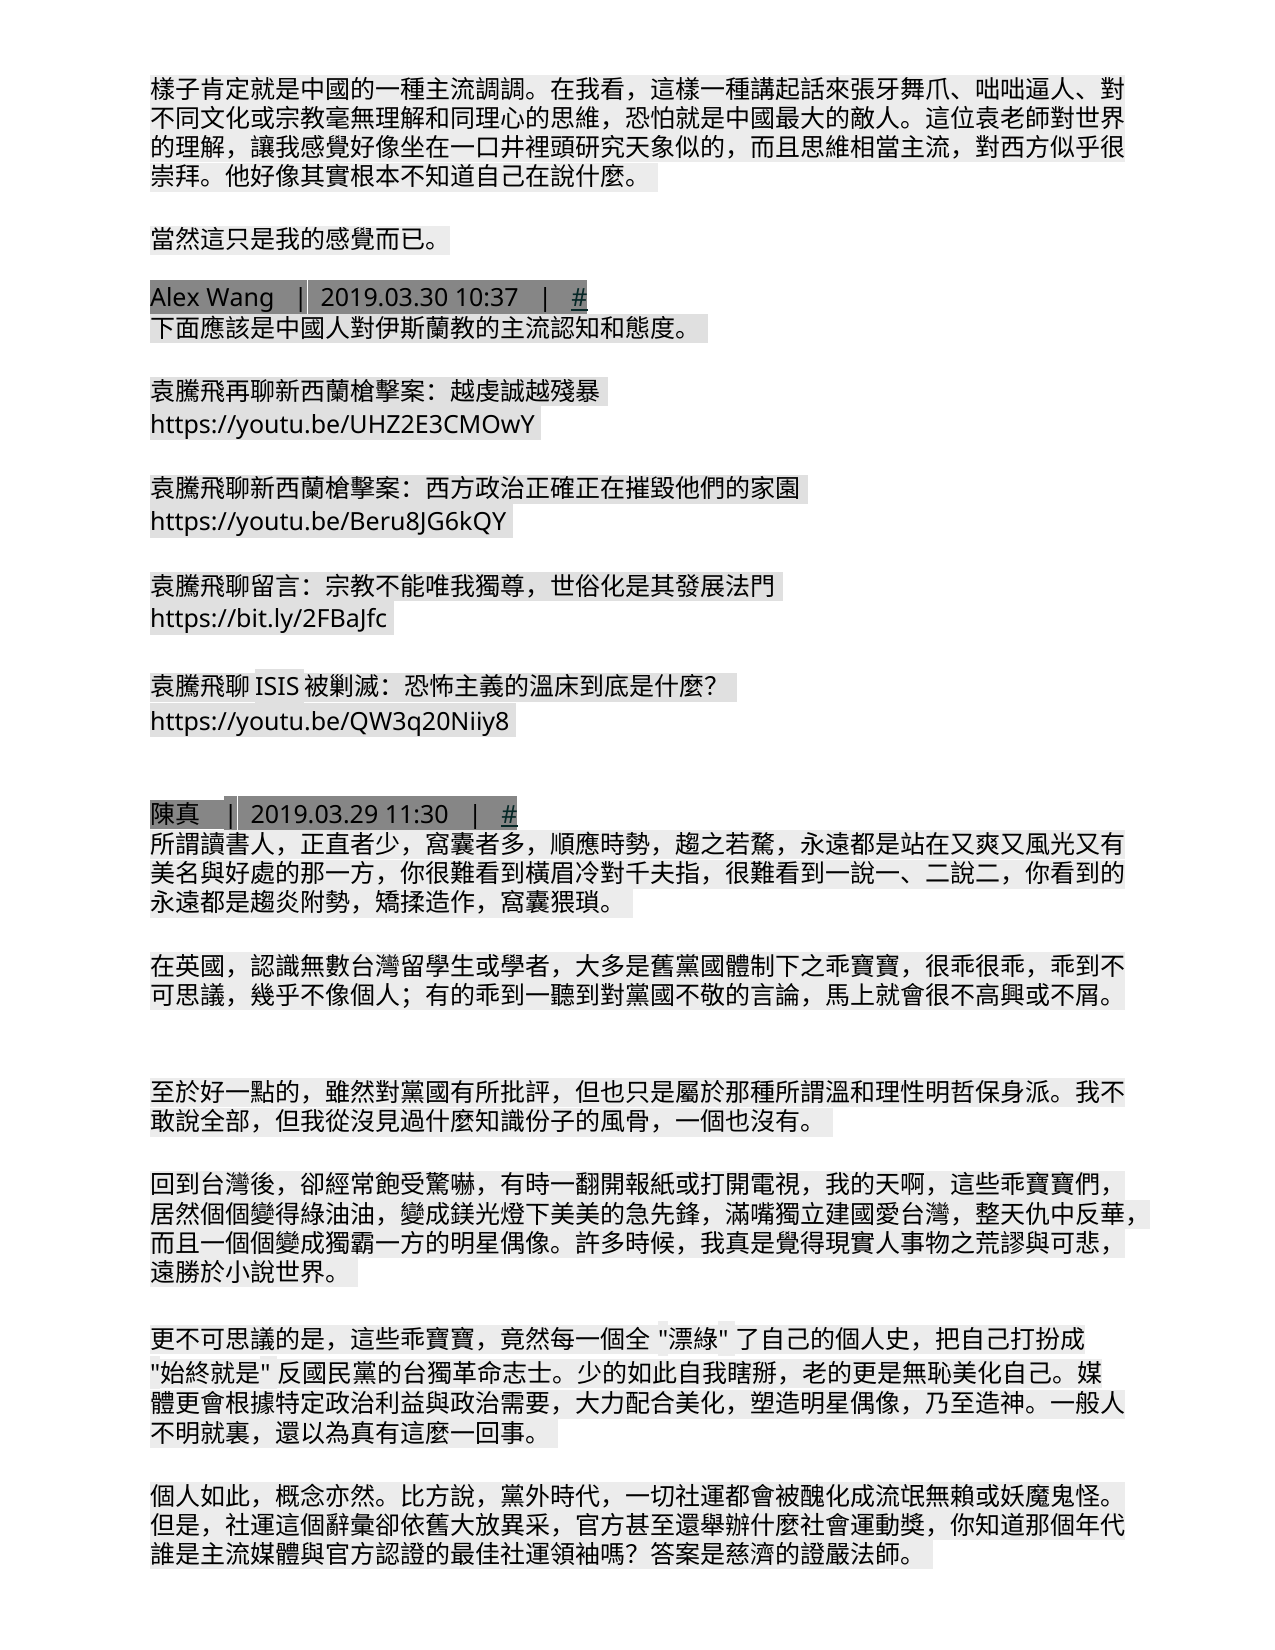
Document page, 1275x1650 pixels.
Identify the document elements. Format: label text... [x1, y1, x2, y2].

text 陳真 | 2019.03.29 11:30 | # [150, 796, 1125, 830]
text 樣子肯定就是中國的一種主流調調。在我看，這樣一種講起話來張牙舞爪、咄咄逼人、對不同文化或宗教毫無理解和同理心的思維，恐怕就是中國最大的敵人。這位袁老師對世界的理解，讓我感覺好像坐在一口井裡頭研究天象似的，而且思維相當主流，對西方似乎很崇拜。他好像其實根本不知道自己在說什麼。 當然這只是我的感覺而已。 [150, 75, 1125, 255]
text Alex Wang | 2019.03.30 10:37 | # [150, 280, 1125, 314]
text 下面應該是中國人對伊斯蘭教的主流認知和態度。 袁騰飛再聊新西蘭槍擊案：越虔誠越殘暴 https://youtu.be/UHZ2E3CMOwY 袁騰飛聊新西蘭槍擊案：西方政治正確正在摧毀他們的家園 https://youtu.be/Beru8JG6kQY 袁騰飛聊留言：宗教不能唯我獨尊，世俗化是其發展法門 https://bit.ly/2FBaJfc 袁騰飛聊ISIS被剿滅：恐怖主義的溫床到底是什麼？ https://youtu.be/QW3q20Niiy8 [150, 314, 1125, 771]
text 所謂讀書人，正直者少，窩囊者多，順應時勢，趨之若騖，永遠都是站在又爽又風光又有美名與好處的那一方，你很難看到橫眉冷對千夫指，很難看到一說一、二說二，你看到的永遠都是趨炎附勢，矯揉造作，窩囊猥瑣。 在英國，認識無數台灣留學生或學者，大多是舊黨國體制下之乖寶寶，很乖很乖，乖到不可思議，幾乎不像個人；有的乖到一聽到對黨國不敬的言論，馬上就會很不高興或不屑。 至於好一點的，雖然對黨國有所批評，但也只是屬於那種所謂溫和理性明哲保身派。我不敢說全部，但我從沒見過什麼知識份子的風骨，一個也沒有。 回到台灣後，卻經常飽受驚嚇，有時一翻開報紙或打開電視，我的天啊，這些乖寶寶們，居然個個變得綠油油，變成鎂光燈下美美的急先鋒，滿嘴獨立建國愛台灣，整天仇中反華，而且一個個變成獨霸一方的明星偶像。許多時候，我真是覺得現實人事物之荒謬與可悲，遠勝於小說世界。 更不可思議的是，這些乖寶寶，竟然每一個全 "漂綠" 了自己的個人史，把自己打扮成 "始終就是" 反國民黨的台獨革命志士。少的如此自我瞎掰，老的更是無恥美化自己。媒體更會根據特定政治利益與政治需要，大力配合美化，塑造明星偶像，乃至造神。一般人不明就裏，還以為真有這麼一回事。 個人如此，概念亦然。比方說，黨外時代，一切社運都會被醜化成流氓無賴或妖魔鬼怪。但是，社運這個辭彙卻依舊大放異采，官方甚至還舉辦什麼社會運動獎，你知道那個年代誰是主流媒體與官方認證的最佳社運領袖嗎？答案是慈濟的證嚴法師。 可是，證嚴法師不是非常反對一切示威遊行嗎？慈濟所屬的慈濟醫院，想要成為它的醫護人員或員工，得先簽下一紙同意書，同意將來絕不參加任何遊行或示威，否則一概開除。但是，這樣的法師，這樣的慈濟，這樣一個徹底的體制擁護者，卻是什麼最佳社運獎得主。 藍色的舊黨國如此，綠色的新黨國更是變本加厲。你看市面上一大堆人渣混蛋，真不知道他們除了綠油油及仇中反華之外，究竟跟社運有啥關連？但他們卻一個個被塑造成社運領袖、社運XX。我若不是見識過西方的社運，知道世界上確實有一大群人無私地付出各種代價，致力於某種利他精神與理想，我恐怕會以為所謂社運份子或什麼學運份子就是人渣的代名詞。 這一切，導致了一種後遺症很可悲，那就是：人們還能相信善、相信正直、相信利他與無私嗎？或者是，人們已經不再相信，以為善只是一種手段，一種盤算，一種花俏的裝飾品？裏頭沒有痛苦，沒有血，沒有淚，而只有美美的鎂光閃耀？當我們連善、連真實的感情都不相信時，生命還能有什麼依靠？生命還有什麼繼續存在的意義與價值？生命還值不值得活？ [150, 830, 1125, 1569]
